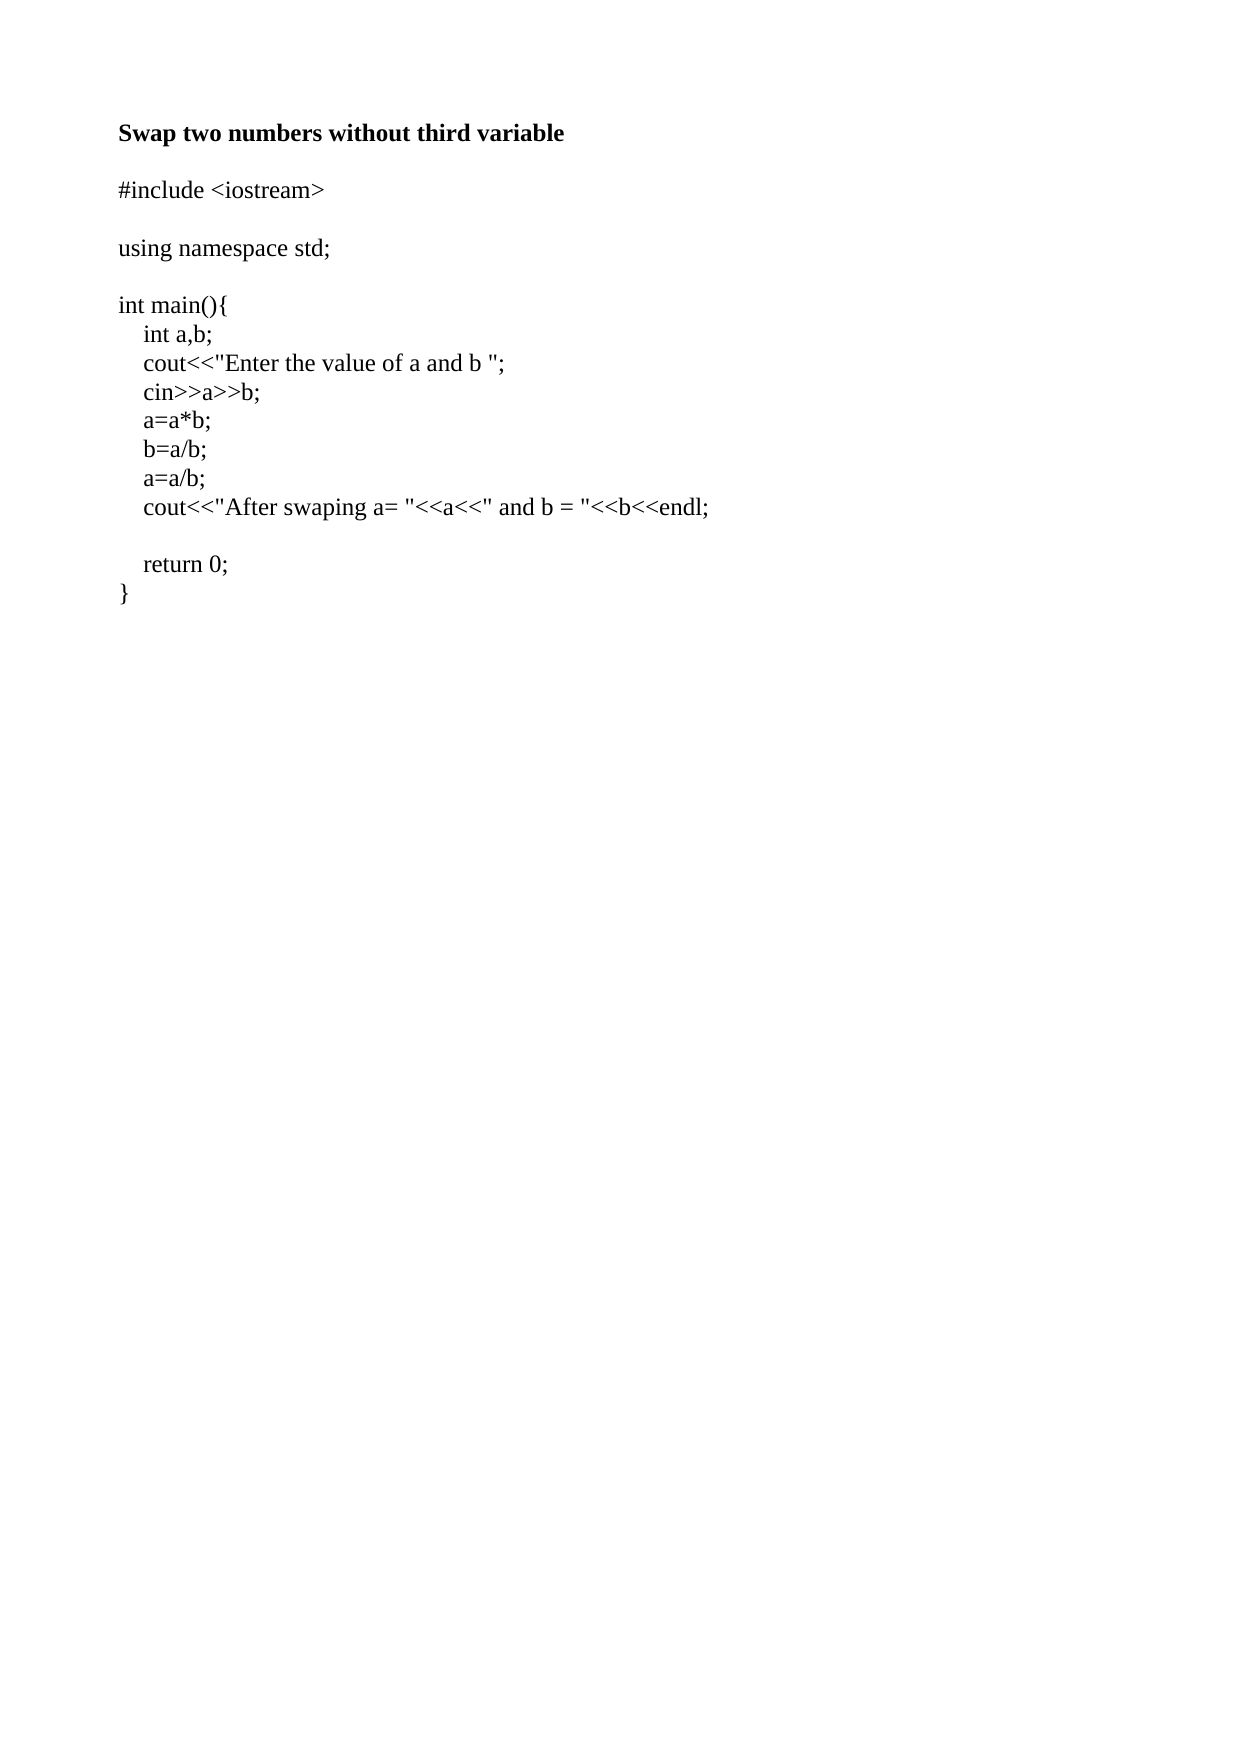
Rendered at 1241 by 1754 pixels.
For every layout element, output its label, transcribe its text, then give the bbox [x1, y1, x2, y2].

text int main(){ [118, 291, 1122, 319]
text #include <iostream> [118, 176, 1122, 204]
text Swap two numbers without third variable [118, 118, 1122, 147]
text return 0; [118, 549, 1122, 578]
text cin>>a>>b; [118, 377, 1122, 406]
text b=a/b; [118, 434, 1122, 463]
text } [118, 578, 1122, 607]
text a=a*b; [118, 406, 1122, 434]
text int a,b; [118, 319, 1122, 348]
text cout<<"After swaping a= "<<a<<" and b = "<<b<<endl; [118, 492, 1122, 521]
text a=a/b; [118, 463, 1122, 492]
text using namespace std; [118, 233, 1122, 262]
text cout<<"Enter the value of a and b "; [118, 348, 1122, 377]
